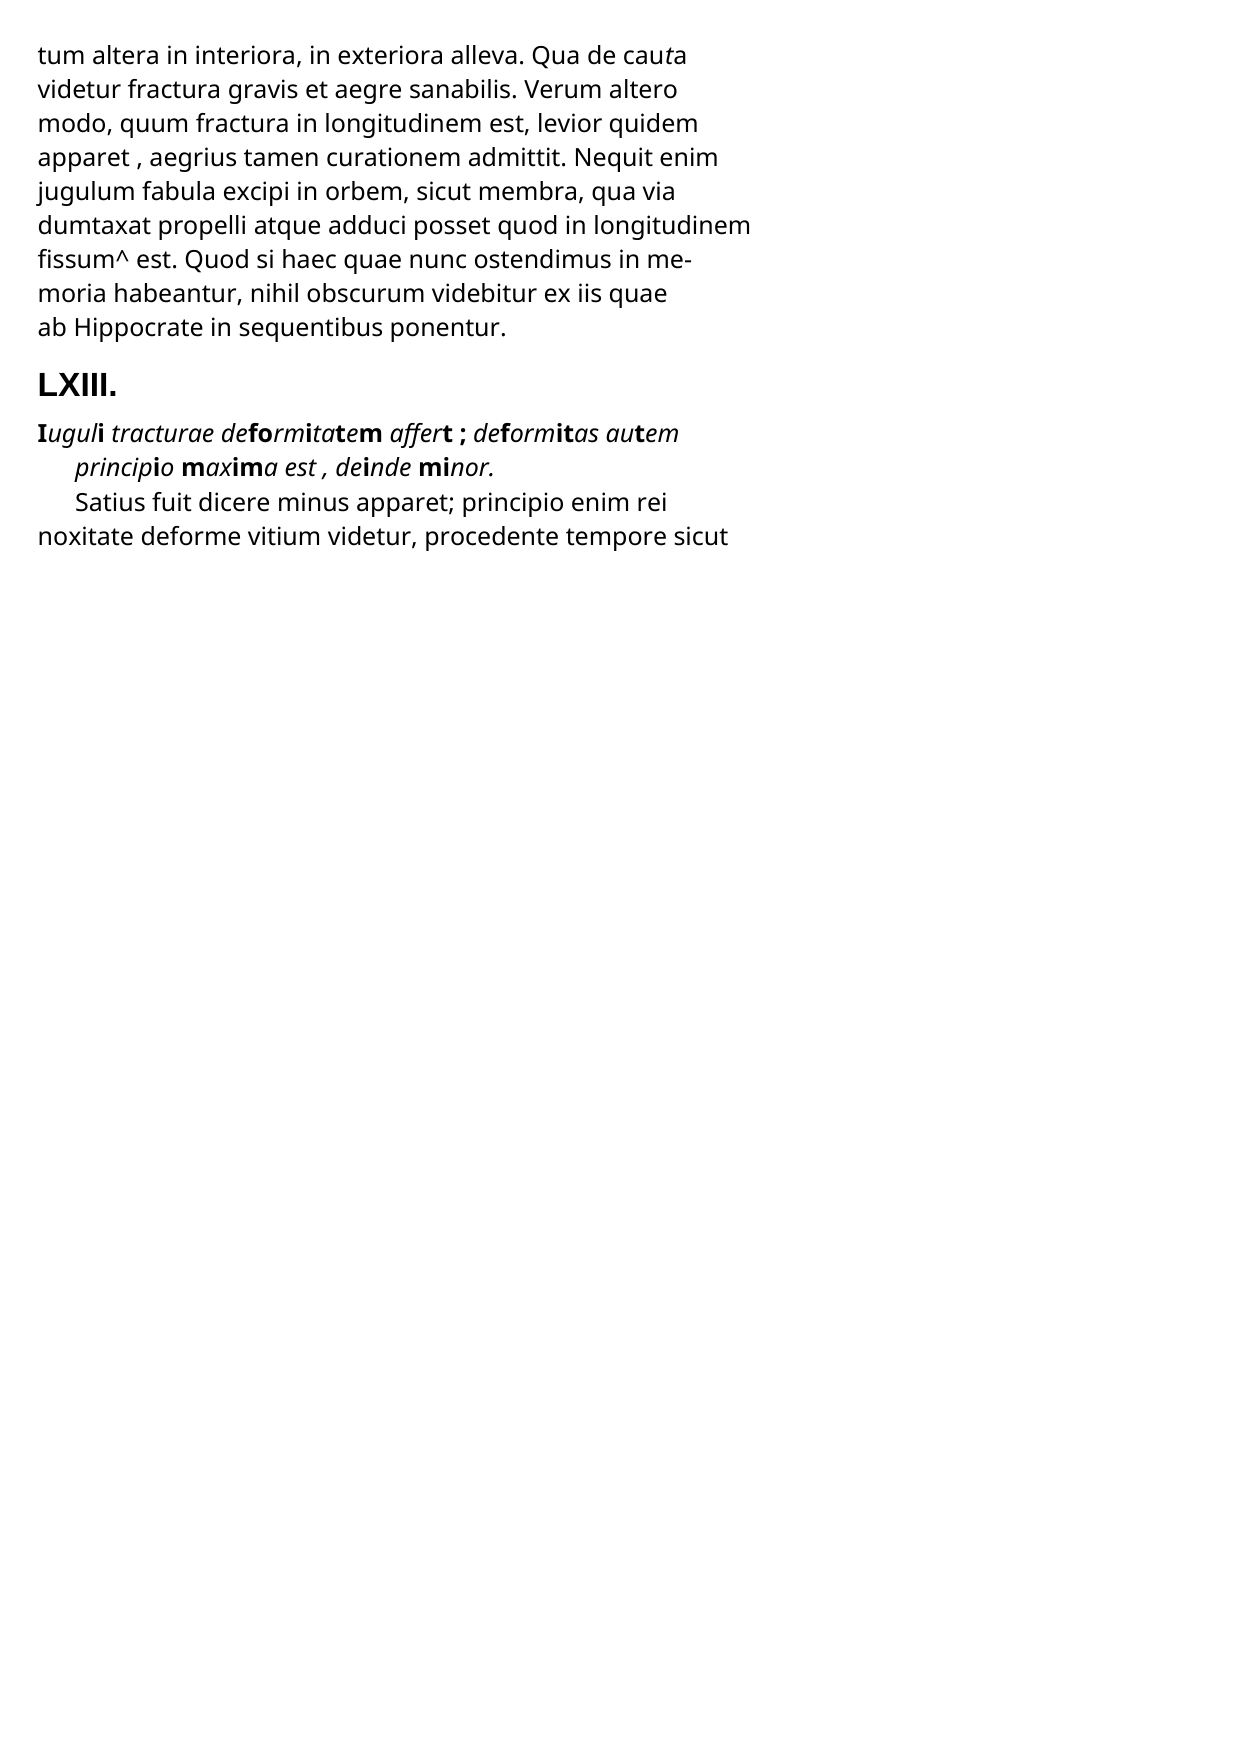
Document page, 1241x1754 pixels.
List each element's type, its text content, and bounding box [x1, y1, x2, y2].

text Iuguli tracturae deformitatem affert ; deformitas autem principio maxima est , deinde minor. [37, 416, 1203, 484]
text tum altera in interiora, in exteriora alleva. Qua de cauta videtur fractura gravis et aegre sanabilis. Verum altero modo, quum fractura in longitudinem est, levior quidem apparet , aegrius tamen curationem admittit. Nequit enim jugulum fabula excipi in orbem, sicut membra, qua via dumtaxat propelli atque adduci posset quod in longitudinem fissum^ est. Quod si haec quae nunc ostendimus in me- moria habeantur, nihil obscurum videbitur ex iis quae ab Hippocrate in sequentibus ponentur. [37, 37, 1203, 344]
subtitle LXIII. [37, 365, 1203, 403]
text Satius fuit dicere minus apparet; principio enim rei noxitate deforme vitium videtur, procedente tempore sicut [37, 484, 1203, 552]
